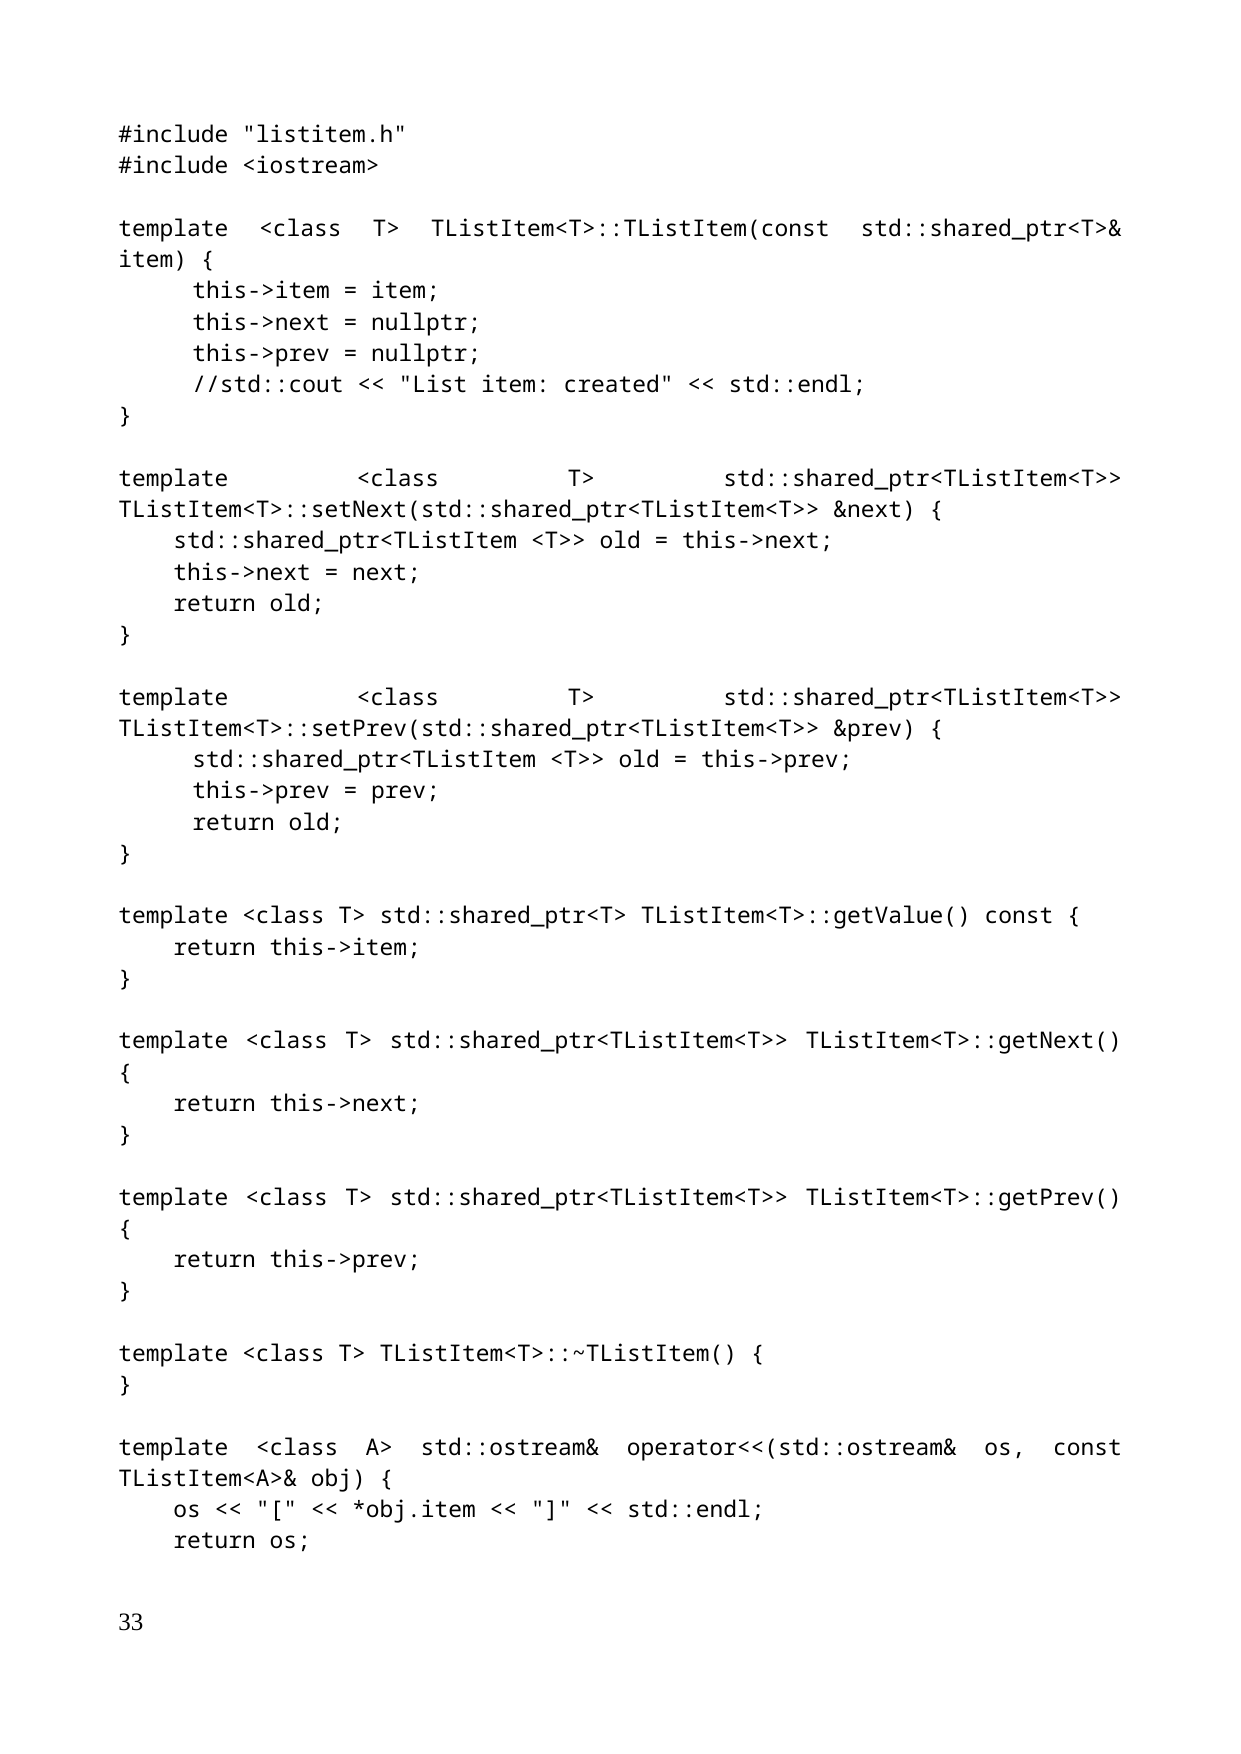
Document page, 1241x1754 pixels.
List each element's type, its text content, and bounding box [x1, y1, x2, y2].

text this->item = item; [118, 274, 1122, 306]
text } [118, 618, 1122, 649]
text this->next = next; [118, 556, 1122, 587]
text return old; [118, 587, 1122, 618]
text this->next = nullptr; [118, 306, 1122, 337]
text template <class T> std::shared_ptr<TListItem<T>> TListItem<T>::setPrev(std::shared_ptr<TListItem<T>> &prev) { [118, 681, 1122, 743]
text this->prev = nullptr; [118, 337, 1122, 368]
text template <class A> std::ostream& operator<<(std::ostream& os, const TListItem<A>& obj) { [118, 1431, 1122, 1493]
text } [118, 837, 1122, 868]
text } [118, 1118, 1122, 1149]
text template <class T> TListItem<T>::TListItem(const std::shared_ptr<T>& item) { [118, 212, 1122, 274]
text //std::cout << "List item: created" << std::endl; [118, 368, 1122, 399]
text } [118, 1368, 1122, 1399]
text template <class T> std::shared_ptr<TListItem<T>> TListItem<T>::setNext(std::shared_ptr<TListItem<T>> &next) { [118, 462, 1122, 524]
text template <class T> std::shared_ptr<T> TListItem<T>::getValue() const { [118, 899, 1122, 931]
text template <class T> TListItem<T>::~TListItem() { [118, 1337, 1122, 1368]
text return this->item; [118, 931, 1122, 962]
text #include "listitem.h" [118, 118, 1122, 149]
text #include <iostream> [118, 149, 1122, 181]
text } [118, 1274, 1122, 1306]
text this->prev = prev; [118, 774, 1122, 806]
text } [118, 399, 1122, 431]
text return this->prev; [118, 1243, 1122, 1274]
text os << "[" << *obj.item << "]" << std::endl; [118, 1493, 1122, 1524]
text } [118, 962, 1122, 993]
text template <class T> std::shared_ptr<TListItem<T>> TListItem<T>::getNext() { [118, 1024, 1122, 1087]
text std::shared_ptr<TListItem <T>> old = this->next; [118, 524, 1122, 556]
text return old; [118, 806, 1122, 837]
text std::shared_ptr<TListItem <T>> old = this->prev; [118, 743, 1122, 774]
text return os; [118, 1524, 1122, 1556]
text template <class T> std::shared_ptr<TListItem<T>> TListItem<T>::getPrev() { [118, 1181, 1122, 1243]
text return this->next; [118, 1087, 1122, 1118]
